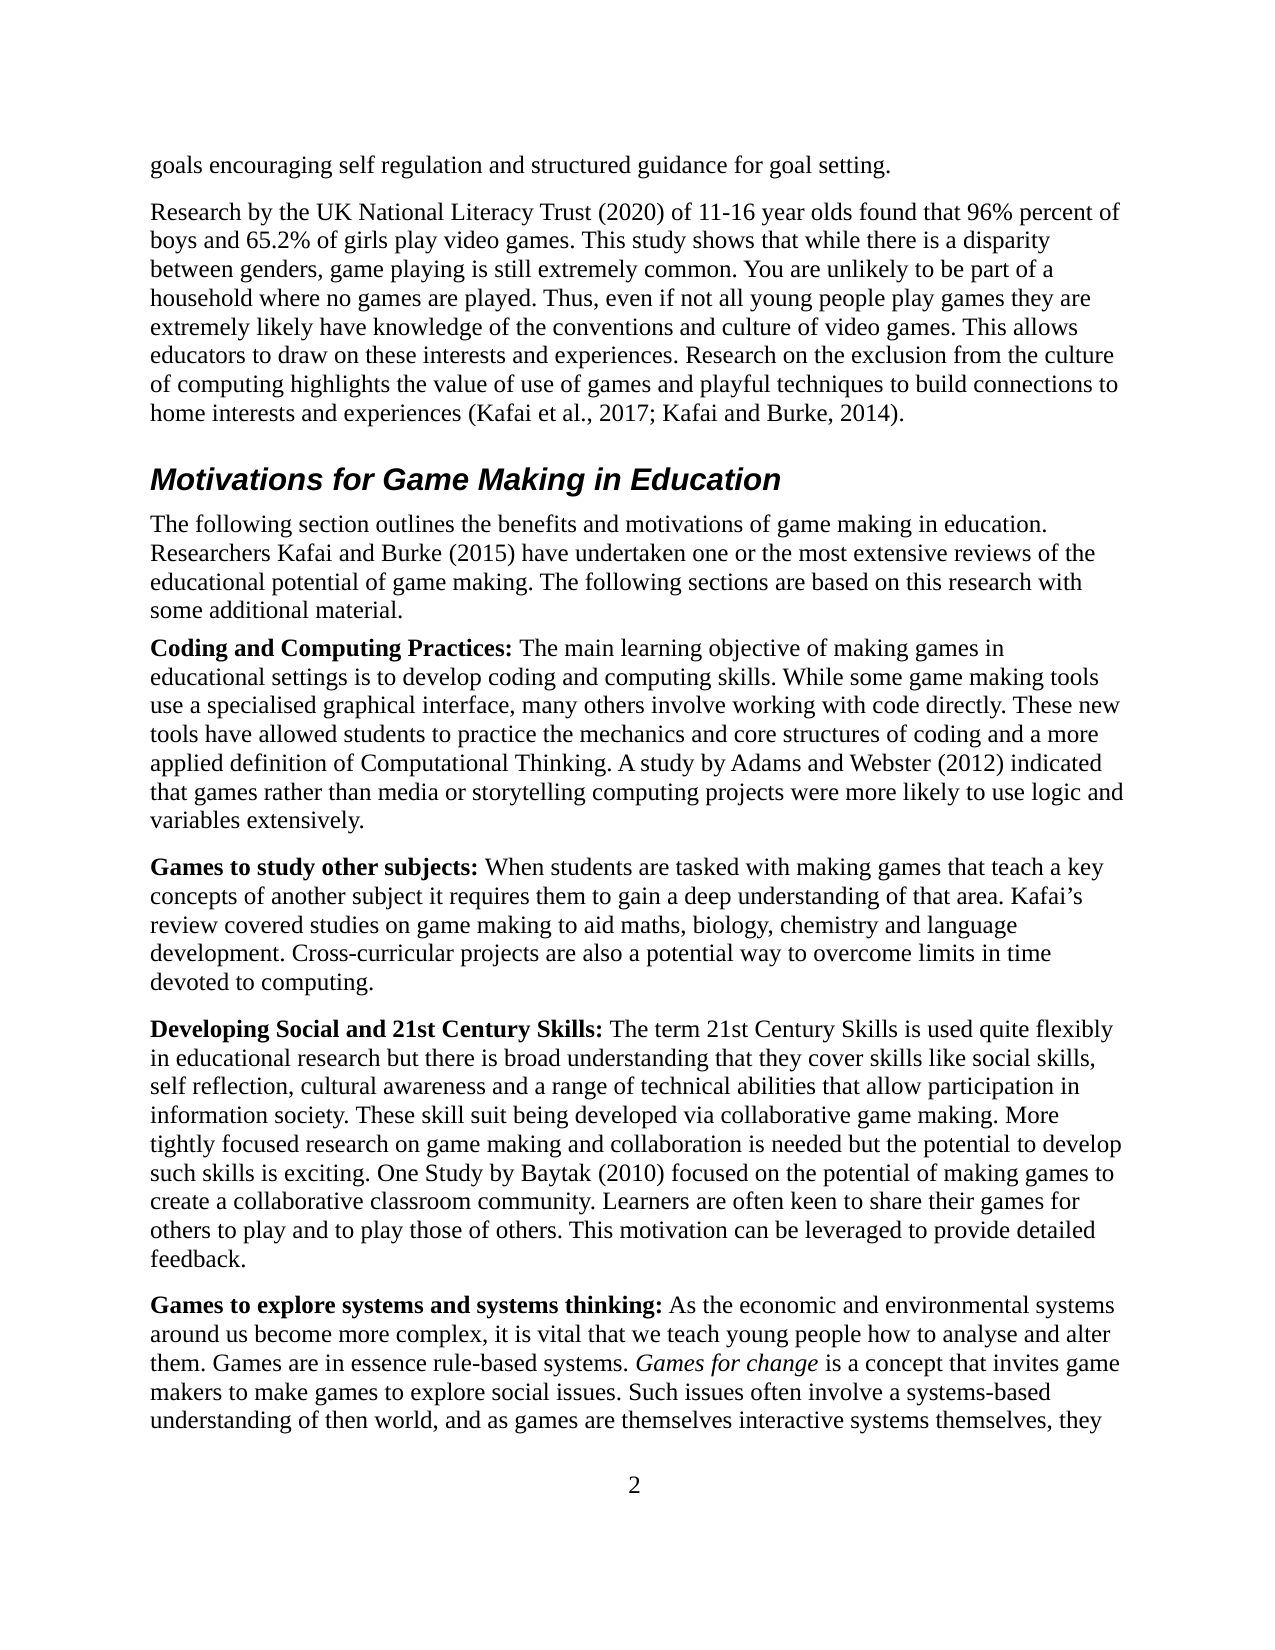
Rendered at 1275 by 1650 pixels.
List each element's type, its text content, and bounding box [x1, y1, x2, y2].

text goals encouraging self regulation and structured guidance for goal setting. [150, 150, 1125, 179]
text Games to explore systems and systems thinking: As the economic and environmental systems around us become more complex, it is vital that we teach young people how to analyse and alter them. Games are in essence rule-based systems. Games for change is a concept that invites game makers to make games to explore social issues. Such issues often involve a systems-based understanding of then world, and as games are themselves interactive systems themselves, they [150, 1291, 1125, 1434]
subtitle Motivations for Game Making in Education [150, 461, 1125, 497]
text Games to study other subjects: When students are tasked with making games that teach a key concepts of another subject it requires them to gain a deep understanding of that area. Kafai’s review covered studies on game making to aid maths, biology, chemistry and language development. Cross-curricular projects are also a potential way to overcome limits in time devoted to computing. [150, 852, 1125, 996]
text Developing Social and 21st Century Skills: The term 21st Century Skills is used quite flexibly in educational research but there is broad understanding that they cover skills like social skills, self reflection, cultural awareness and a range of technical abilities that allow participation in information society. These skill suit being developed via collaborative game making. More tightly focused research on game making and collaboration is needed but the potential to develop such skills is exciting. One Study by Baytak (2010) focused on the potential of making games to create a collaborative classroom community. Learners are often keen to share their games for others to play and to play those of others. This motivation can be leveraged to provide detailed feedback. [150, 1014, 1125, 1273]
text Research by the UK National Literacy Trust (2020) of 11-16 year olds found that 96% percent of boys and 65.2% of girls play video games. This study shows that while there is a disparity between genders, game playing is still extremely common. You are unlikely to be part of a household where no games are played. Thus, even if not all young people play games they are extremely likely have knowledge of the conventions and culture of video games. This allows educators to draw on these interests and experiences. Research on the exclusion from the culture of computing highlights the value of use of games and playful techniques to build connections to home interests and experiences (Kafai et al., 2017; Kafai and Burke, 2014). [150, 197, 1125, 427]
text Coding and Computing Practices: The main learning objective of making games in educational settings is to develop coding and computing skills. While some game making tools use a specialised graphical interface, many others involve working with code directly. These new tools have allowed students to practice the mechanics and core structures of coding and a more applied definition of Computational Thinking. A study by Adams and Webster (2012) indicated that games rather than media or storytelling computing projects were more likely to use logic and variables extensively. [150, 633, 1125, 834]
text The following section outlines the benefits and motivations of game making in education. Researchers Kafai and Burke (2015) have undertaken one or the most extensive reviews of the educational potential of game making. The following sections are based on this research with some additional material. [150, 509, 1125, 624]
